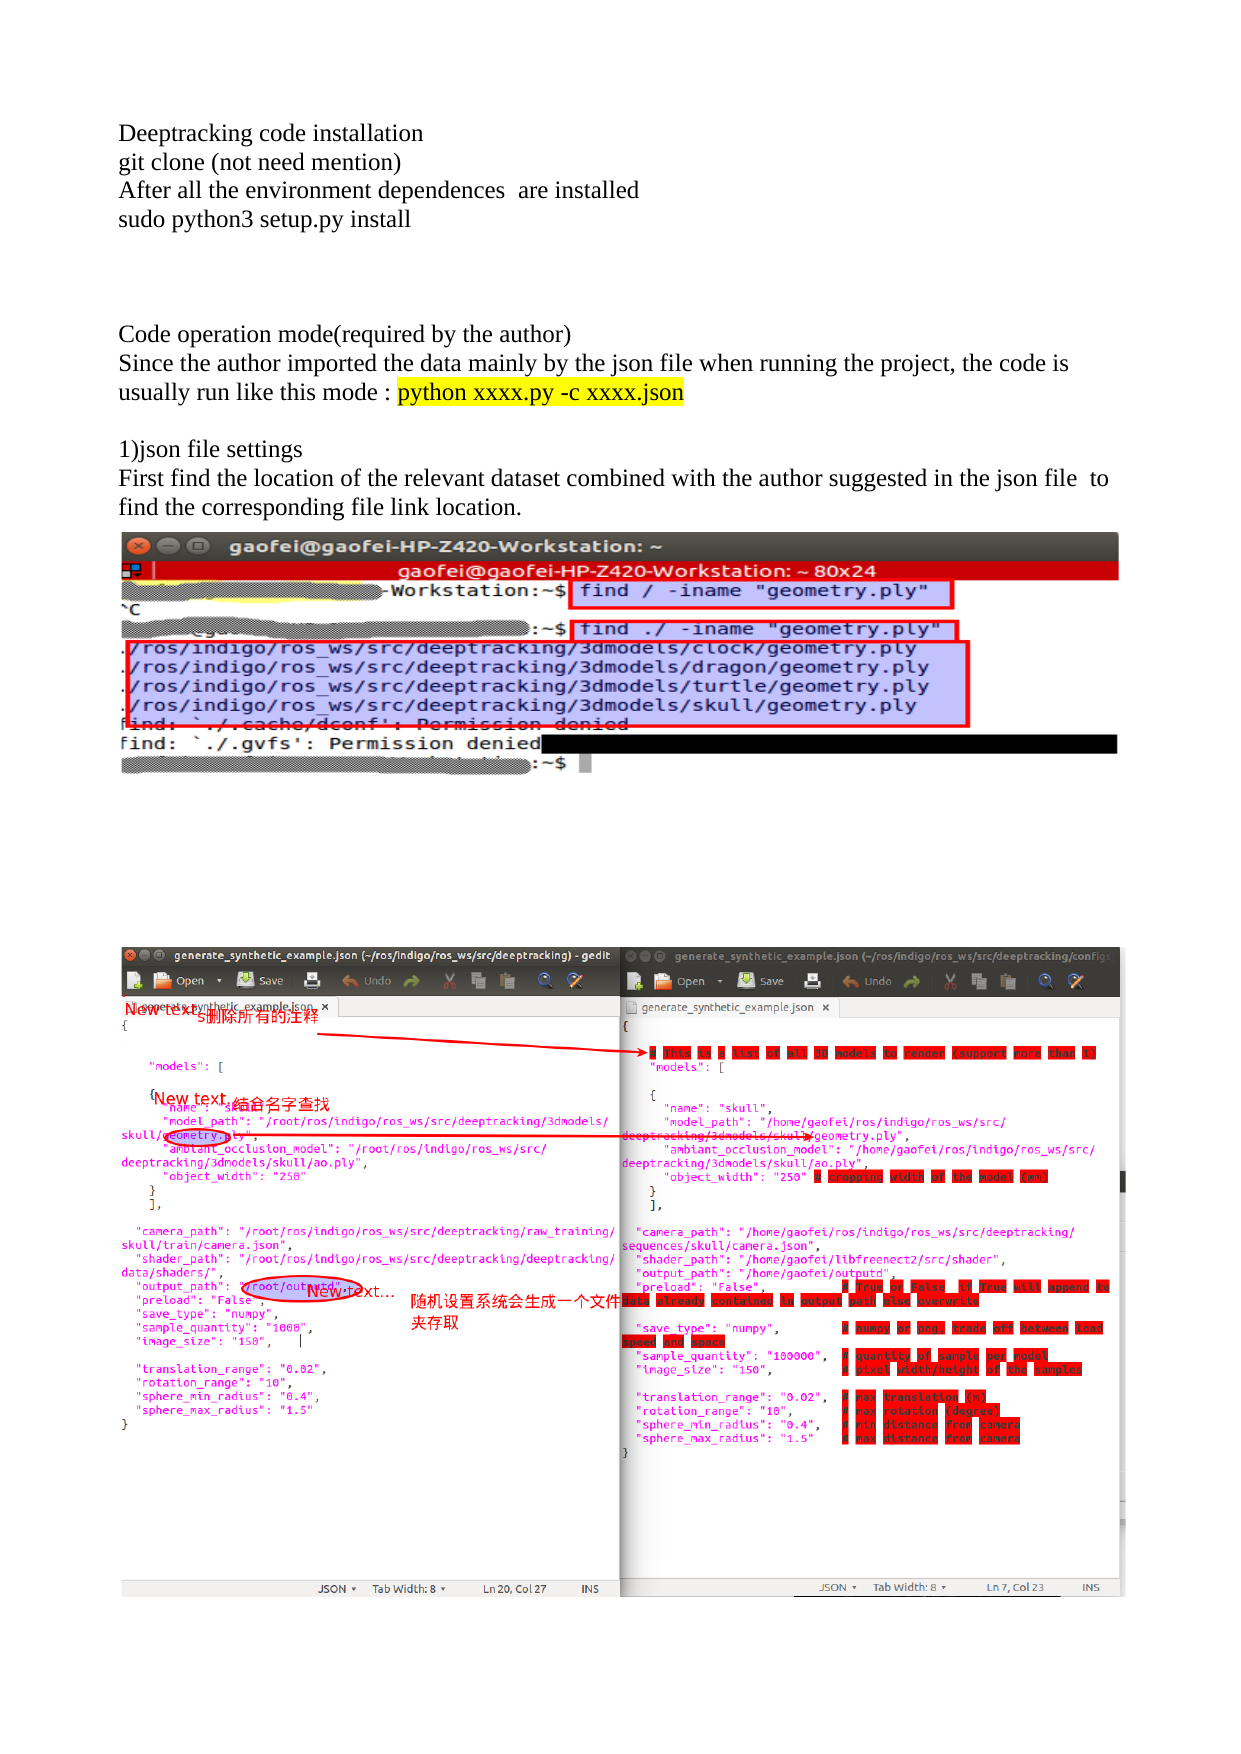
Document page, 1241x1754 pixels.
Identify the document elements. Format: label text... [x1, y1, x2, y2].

picture [121, 532, 1126, 1597]
text 1)json file settings [118, 434, 1122, 463]
text First find the location of the relevant dataset combined with the author suggested in the json file to find the corresponding file link location. [118, 463, 1122, 521]
text Deeptracking code installation git clone (not need mention) After all the environment dependences are installed sudo python3 setup.py install Code operation mode(required by the author) Since the author imported the data mainly by the json file when running the project, the code is usually run like this mode : python xxxx.py -c xxxx.json [118, 118, 1122, 434]
